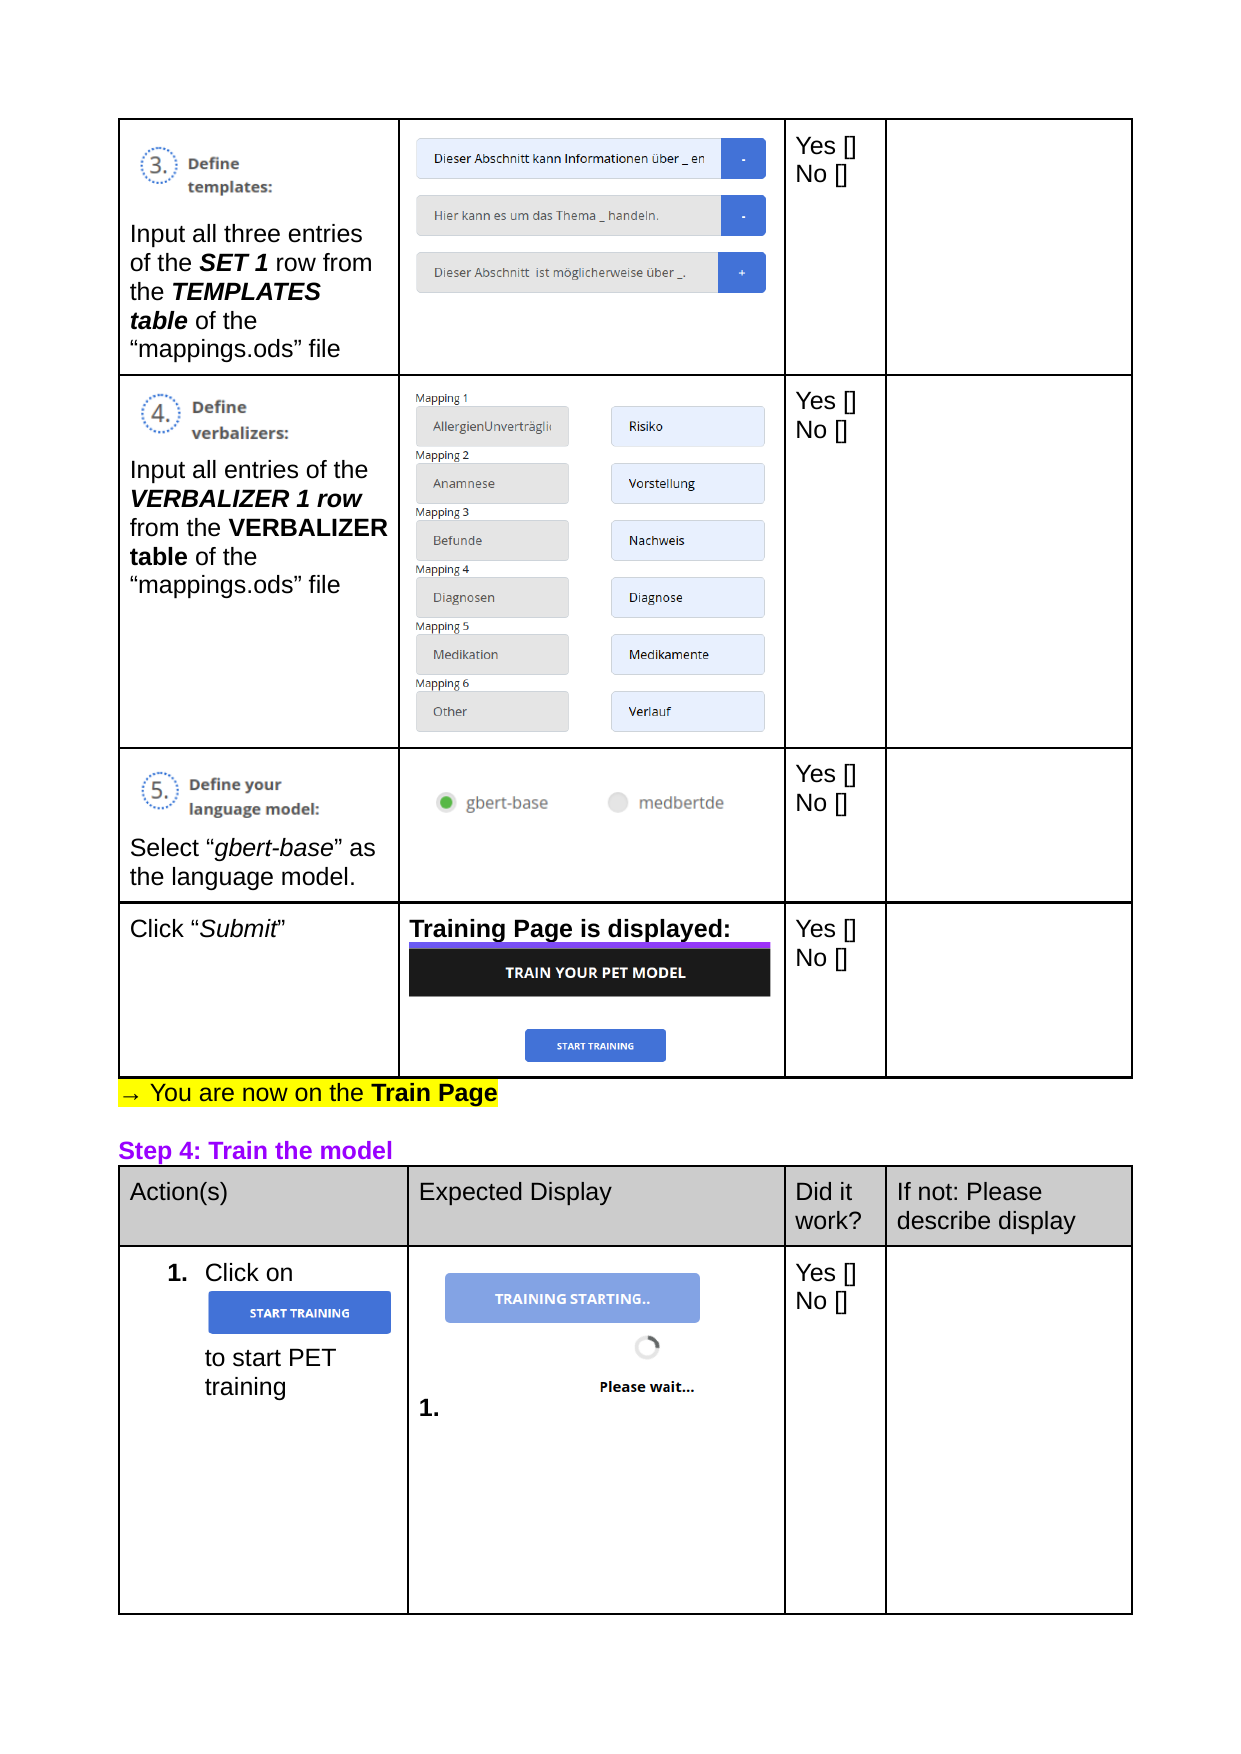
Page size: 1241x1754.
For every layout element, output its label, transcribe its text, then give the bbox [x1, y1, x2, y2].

table_header Action(s) [120, 1167, 407, 1245]
table_cell [887, 376, 1131, 747]
table_cell Yes [] No [] [786, 1247, 885, 1612]
table_cell Click “Submit” [120, 904, 398, 1076]
table_cell Select “gbert-base” as the language model. [120, 749, 398, 901]
table_header Did it work? [786, 1167, 885, 1245]
table_cell Yes [] No [] [786, 749, 885, 901]
table_cell [887, 904, 1131, 1076]
table_cell Input all three entries of the SET 1 row from the TEMPLATES table of the “mappings.ods” file [120, 120, 398, 374]
picture [439, 1257, 739, 1417]
text Step 4: Train the model [118, 1136, 1122, 1165]
table_cell Yes [] No [] [786, 904, 885, 1076]
picture [129, 130, 316, 220]
picture [409, 130, 774, 304]
table_cell Click on to start PET training Training is initialized. First, “Please wait” is displayed. This can take up to ~ 2 minutes. Then, progress bar is displayed until training finishes. [120, 1247, 407, 1612]
table_cell Yes [] No [] [786, 376, 885, 747]
picture [409, 942, 771, 1066]
table_cell Input all entries of the VERBALIZER 1 row from the VERBALIZER table of the “mappings.ods” file [120, 376, 398, 747]
table_cell [400, 376, 784, 747]
table_cell Training Page is displayed: [400, 904, 784, 1076]
table_cell [887, 749, 1131, 901]
text → You are now on the Train Page [118, 1079, 1122, 1107]
picture [129, 759, 325, 834]
picture [409, 759, 753, 849]
table_header Expected Display [409, 1167, 784, 1245]
picture [129, 386, 323, 456]
table_header If not: Please describe display [887, 1167, 1131, 1245]
picture [204, 1286, 395, 1338]
table_cell [400, 120, 784, 374]
table_cell Yes [] No [] [786, 120, 885, 374]
table_cell 1. [409, 1247, 784, 1612]
table_cell [400, 749, 784, 901]
table_cell [887, 1247, 1131, 1612]
picture [409, 386, 774, 737]
table_cell [887, 120, 1131, 374]
